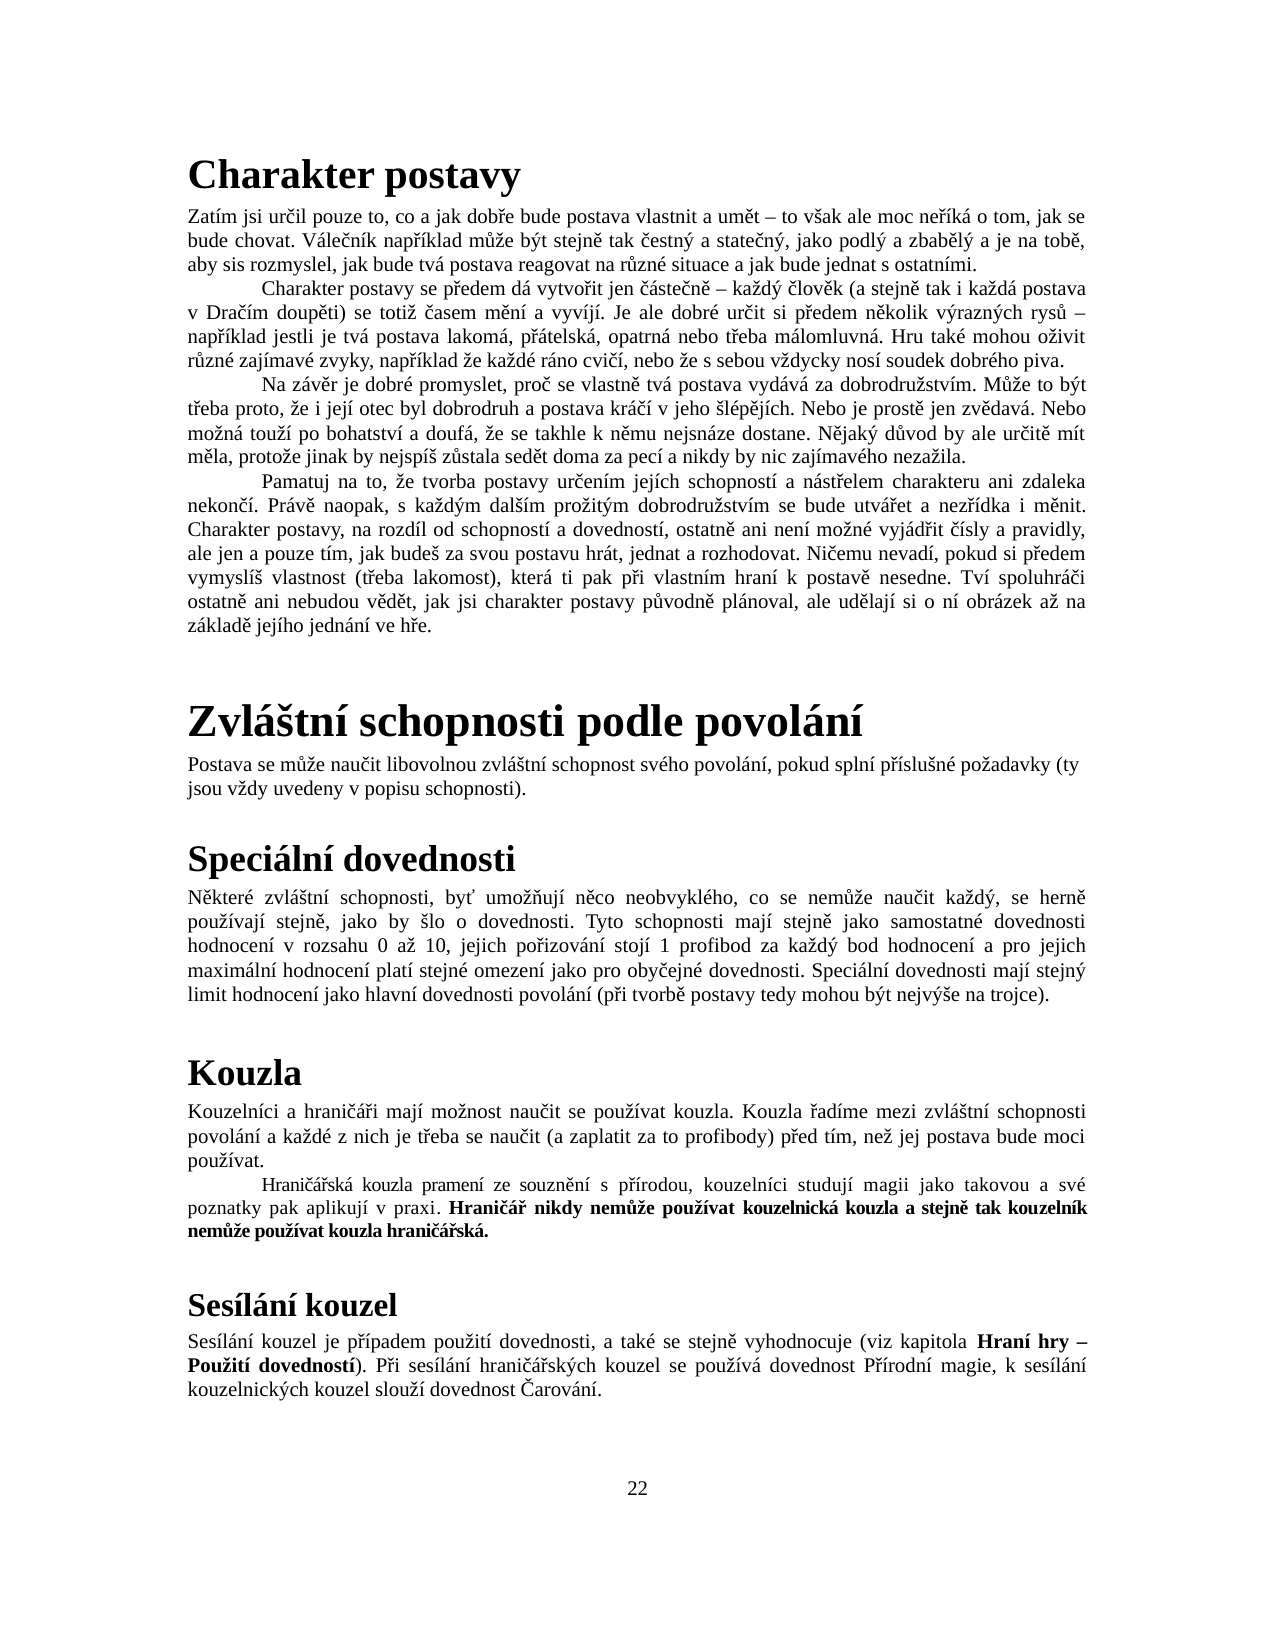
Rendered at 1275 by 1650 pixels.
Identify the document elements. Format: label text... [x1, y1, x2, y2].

text Postava se může naučit libovolnou zvláštní schopnost svého povolání, pokud splní příslušné požadavky (ty jsou vždy uvedeny v popisu schopnosti). [187, 752, 1087, 800]
subtitle Charakter postavy [187, 150, 1087, 198]
subtitle Speciální dovednosti [187, 836, 1087, 879]
subtitle Kouzla [187, 1050, 1087, 1093]
subtitle Zvláštní schopnosti podle povolání [187, 694, 1087, 746]
text Některé zvláštní schopnosti, byť umožňují něco neobvyklého, co se nemůže naučit každý, se herně používají stejně, jako by šlo o dovednosti. Tyto schopnosti mají stejně jako samostatné dovednosti hodnocení v rozsahu 0 až 10, jejich pořizování stojí 1 profibod za každý bod hodnocení a pro jejich maximální hodnocení platí stejné omezení jako pro obyčejné dovednosti. Speciální dovednosti mají stejný limit hodnocení jako hlavní dovednosti povolání (při tvorbě postavy tedy mohou být nejvýše na trojce). [187, 885, 1087, 1006]
subtitle Sesílání kouzel [187, 1285, 1087, 1323]
text Kouzelníci a hraničáři mají možnost naučit se používat kouzla. Kouzla řadíme mezi zvláštní schopnosti povolání a každé z nich je třeba se naučit (a zaplatit za to profibody) před tím, než jej postava bude moci používat. Hraničářská kouzla pramení ze souznění s přírodou, kouzelníci studují magii jako takovou a své poznatky pak aplikují v praxi. Hraničář nikdy nemůže používat kouzelnická kouzla a stejně tak kouzelník nemůže používat kouzla hraničářská. [187, 1099, 1087, 1241]
text Sesílání kouzel je případem použití dovednosti, a také se stejně vyhodnocuje (viz kapitola Hraní hry – Použití dovedností). Při sesílání hraničářských kouzel se používá dovednost Přírodní magie, k sesílání kouzelnických kouzel slouží dovednost Čarování. [187, 1329, 1087, 1401]
text Zatím jsi určil pouze to, co a jak dobře bude postava vlastnit a umět – to však ale moc neříká o tom, jak se bude chovat. Válečník například může být stejně tak čestný a statečný, jako podlý a zbabělý a je na tobě, aby sis rozmyslel, jak bude tvá postava reagovat na různé situace a jak bude jednat s ostatními. Charakter postavy se předem dá vytvořit jen částečně – každý člověk (a stejně tak i každá postava v Dračím doupěti) se totiž časem mění a vyvíjí. Je ale dobré určit si předem několik výrazných rysů – například jestli je tvá postava lakomá, přátelská, opatrná nebo třeba málomluvná. Hru také mohou oživit různé zajímavé zvyky, například že každé ráno cvičí, nebo že s sebou vždycky nosí soudek dobrého piva. Na závěr je dobré promyslet, proč se vlastně tvá postava vydává za dobrodružstvím. Může to být třeba proto, že i její otec byl dobrodruh a postava kráčí v jeho šlépějích. Nebo je prostě jen zvědavá. Nebo možná touží po bohatství a doufá, že se takhle k němu nejsnáze dostane. Nějaký důvod by ale určitě mít měla, protože jinak by nejspíš zůstala sedět doma za pecí a nikdy by nic zajímavého nezažila. Pamatuj na to, že tvorba postavy určením jejích schopností a nástřelem charakteru ani zdaleka nekončí. Právě naopak, s každým dalším prožitým dobrodružstvím se bude utvářet a nezřídka i měnit. Charakter postavy, na rozdíl od schopností a dovedností, ostatně ani není možné vyjádřit čísly a pravidly, ale jen a pouze tím, jak budeš za svou postavu hrát, jednat a rozhodovat. Ničemu nevadí, pokud si předem vymyslíš vlastnost (třeba lakomost), která ti pak při vlastním hraní k postavě nesedne. Tví spoluhráči ostatně ani nebudou vědět, jak jsi charakter postavy původně plánoval, ale udělají si o ní obrázek až na základě jejího jednání ve hře. [187, 204, 1087, 637]
